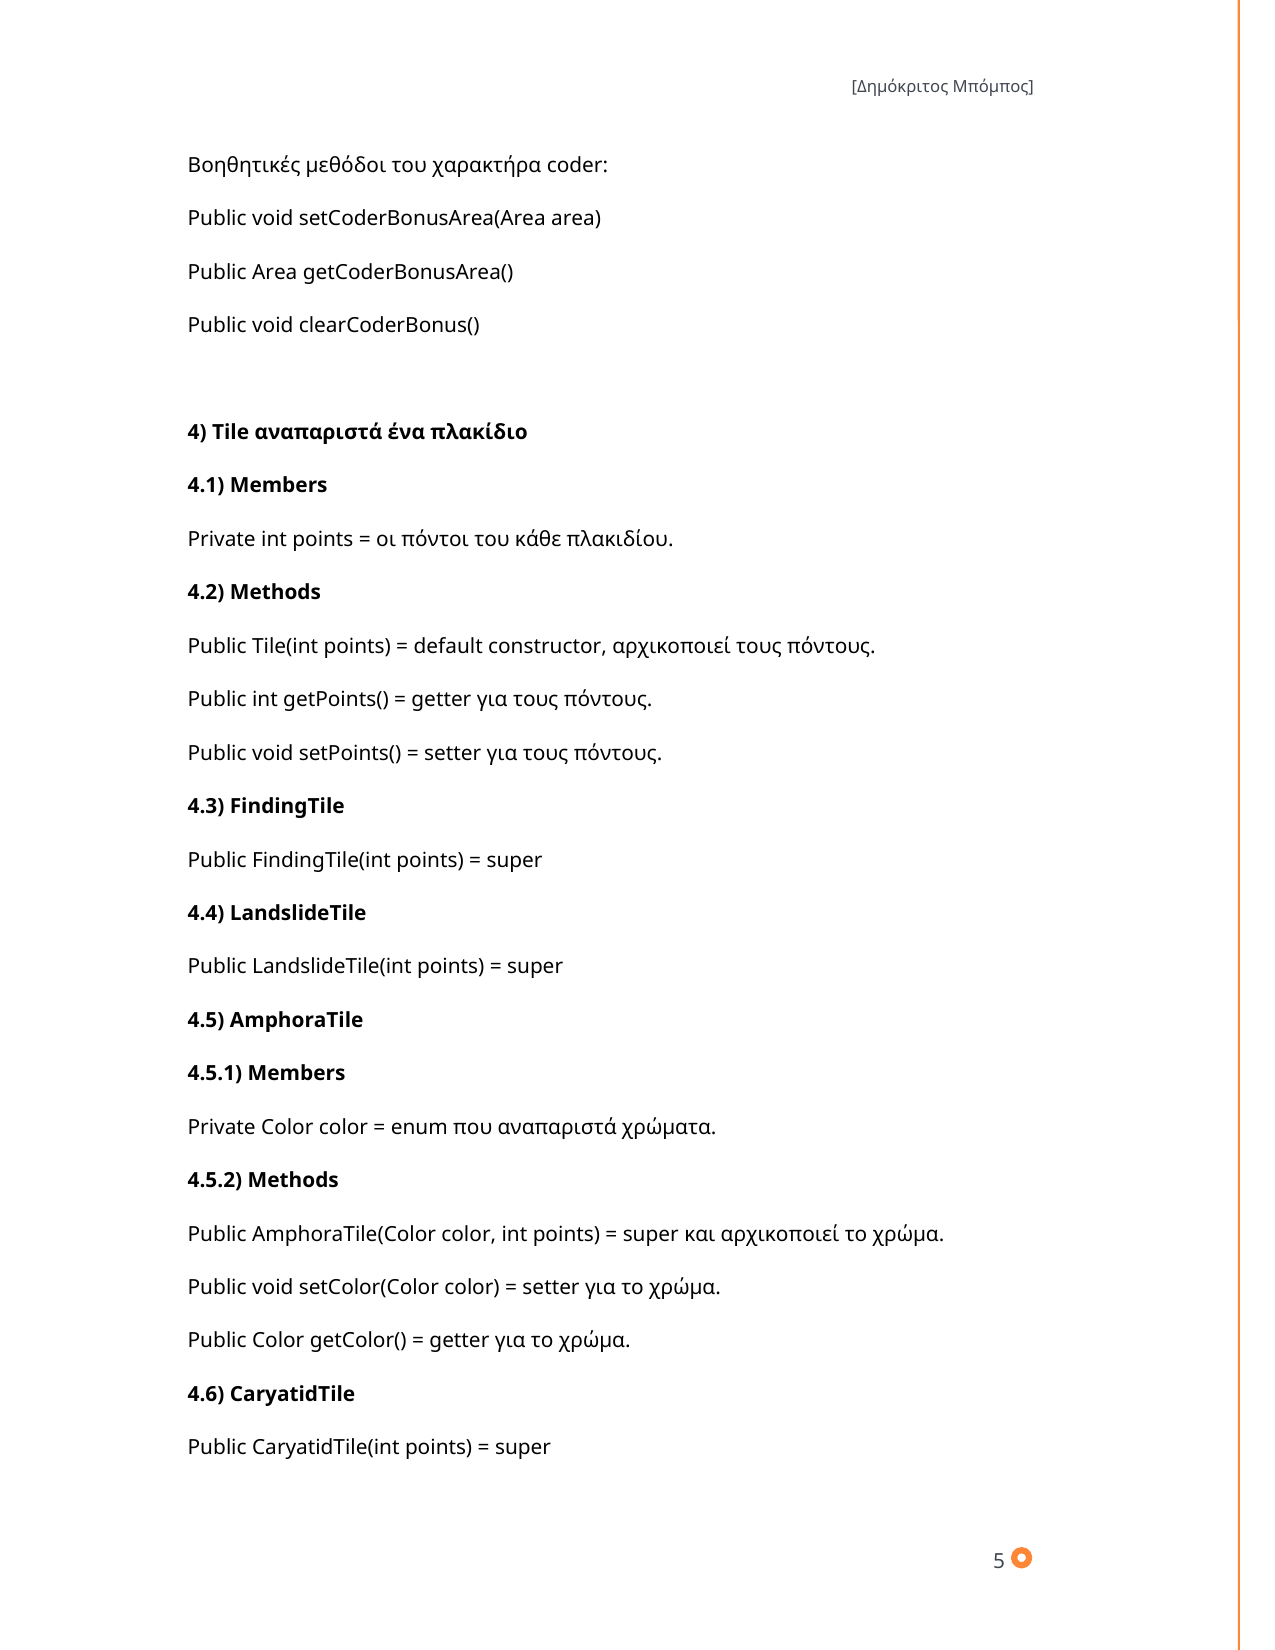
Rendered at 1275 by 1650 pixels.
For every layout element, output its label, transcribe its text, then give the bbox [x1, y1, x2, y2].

text Public Tile(int points) = default constructor, αρχικοποιεί τους πόντους. [187, 631, 1034, 659]
text Public LandslideTile(int points) = super [187, 952, 1034, 980]
text Public int getPoints() = getter για τους πόντους. [187, 684, 1034, 713]
text Public FindingTile(int points) = super [187, 845, 1034, 873]
text Βοηθητικές μεθόδοι του χαρακτήρα coder: [187, 150, 1034, 178]
text Private int points = οι πόντοι του κάθε πλακιδίου. [187, 524, 1034, 552]
text 4.6) CaryatidTile [187, 1379, 1034, 1407]
text 4.1) Members [187, 471, 1034, 499]
text 4.5) AmphoraTile [187, 1005, 1034, 1033]
text Public void clearCoderBonus() [187, 310, 1034, 339]
text 4.3) FindingTile [187, 791, 1034, 820]
text 4.5.1) Members [187, 1058, 1034, 1087]
text Public CaryatidTile(int points) = super [187, 1432, 1034, 1461]
text Public Color getColor() = getter για το χρώμα. [187, 1326, 1034, 1354]
text 4.2) Methods [187, 577, 1034, 606]
text 4.5.2) Methods [187, 1165, 1034, 1194]
text Private Color color = enum που αναπαριστά χρώματα. [187, 1112, 1034, 1140]
text Public void setCoderBonusArea(Area area) [187, 203, 1034, 232]
text Public void setPoints() = setter για τους πόντους. [187, 738, 1034, 766]
text Public void setColor(Color color) = setter για το χρώμα. [187, 1272, 1034, 1301]
text 4.4) LandslideTile [187, 898, 1034, 927]
text 4) Tile αναπαριστά ένα πλακίδιο [187, 417, 1034, 446]
text Public AmphoraTile(Color color, int points) = super και αρχικοποιεί το χρώμα. [187, 1219, 1034, 1247]
text Public Area getCoderBonusArea() [187, 257, 1034, 285]
